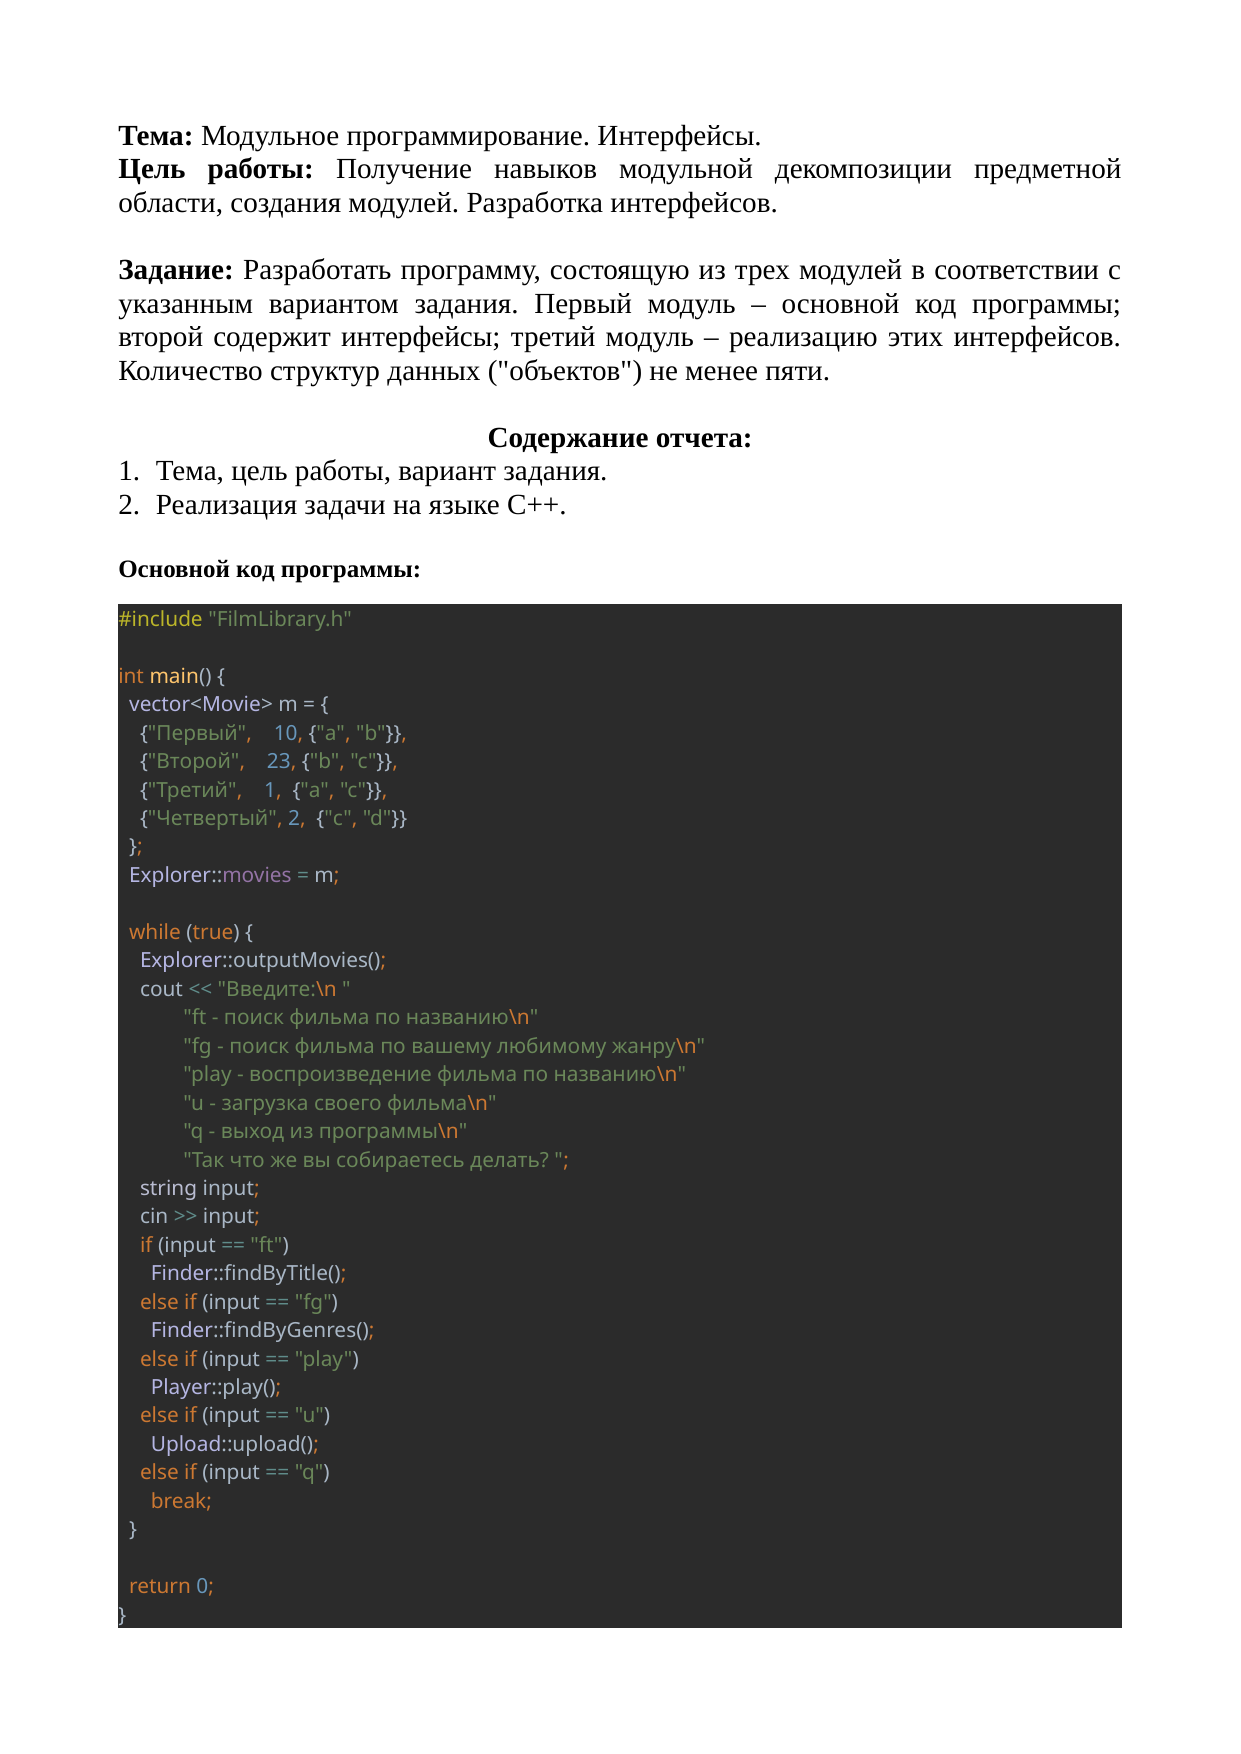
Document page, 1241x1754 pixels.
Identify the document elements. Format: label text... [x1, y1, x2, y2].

list Основной код программы: [118, 554, 1122, 583]
text #include "FilmLibrary.h" int main() { vector<Movie> m = { {"Первый", 10, {"a", "b"}}, {"Второй", 23, {"b", "c"}}, {"Третий", 1, {"a", "c"}}, {"Четвертый", 2, {"c", "d"}} }; Explorer::movies = m; while (true) { Explorer::outputMovies(); cout << "Введите:\n " "ft - поиск фильма по названию\n" "fg - поиск фильма по вашему любимому жанру\n" "play - воспроизведение фильма по названию\n" "u - загрузка своего фильма\n" "q - выход из программы\n" "Так что же вы собираетесь делать? "; string input; cin >> input; if (input == "ft") Finder::findByTitle(); else if (input == "fg") Finder::findByGenres(); else if (input == "play") Player::play(); else if (input == "u") Upload::upload(); else if (input == "q") break; } return 0; } [118, 604, 1122, 1628]
text Тема: Модульное программирование. Интерфейсы. [118, 118, 1017, 152]
text Цель работы: Получение навыков модульной декомпозиции предметной области, создания модулей. Разработка интерфейсов. [118, 152, 1122, 219]
text Задание: Разработать программу, состоящую из трех модулей в соответствии с указанным вариантом задания. Первый модуль – основной код программы; второй содержит интерфейсы; третий модуль – реализацию этих интерфейсов. Количество структур данных ("объектов") не менее пяти. [118, 252, 1122, 386]
list Реализация задачи на языке C++. [118, 487, 1122, 521]
text Содержание отчета: [118, 420, 1122, 453]
list Тема, цель работы, вариант задания. [118, 453, 1122, 487]
